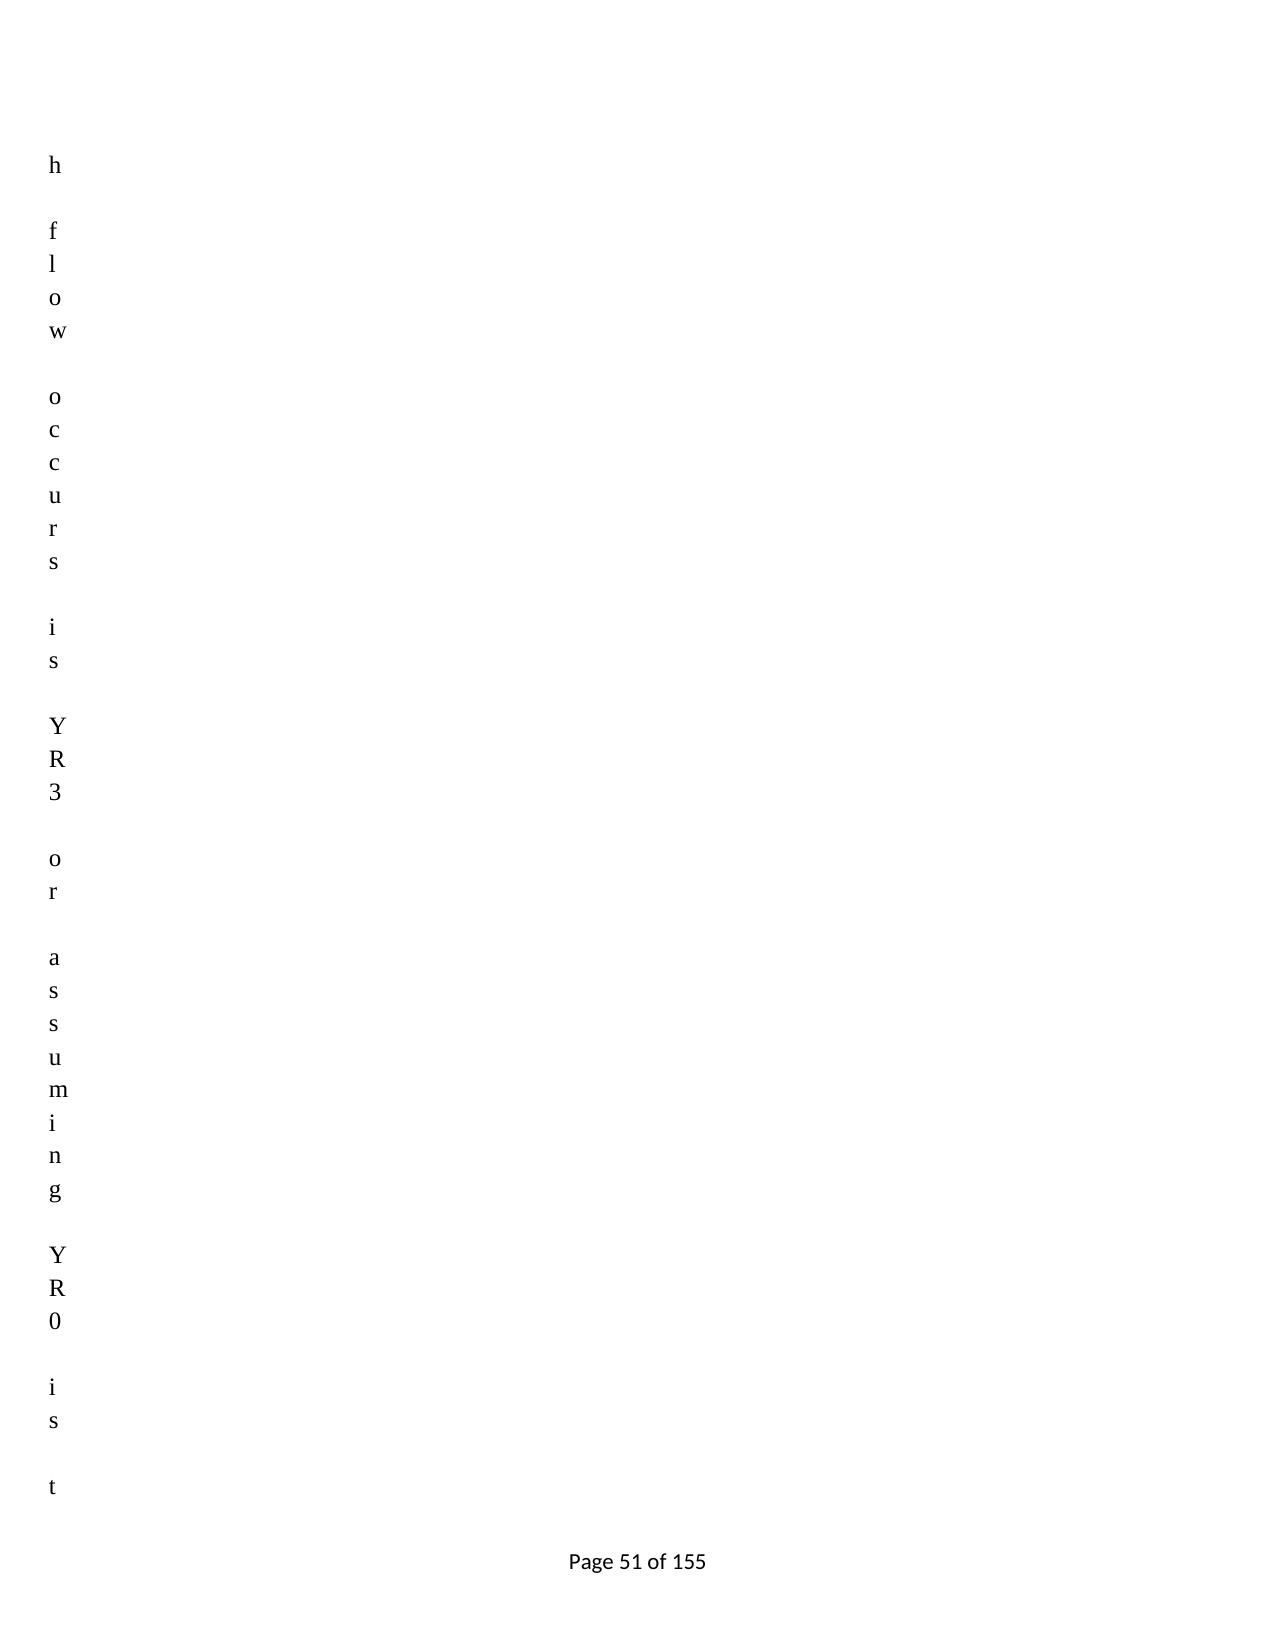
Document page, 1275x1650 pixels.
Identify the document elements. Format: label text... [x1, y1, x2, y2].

table_cell [295, 150, 551, 1499]
table_cell [809, 150, 1066, 1499]
table_cell h flow occurs is YR3 or assuming YR0 is t [38, 150, 294, 1499]
table_cell [1066, 150, 1275, 1499]
table_cell [551, 150, 808, 1499]
